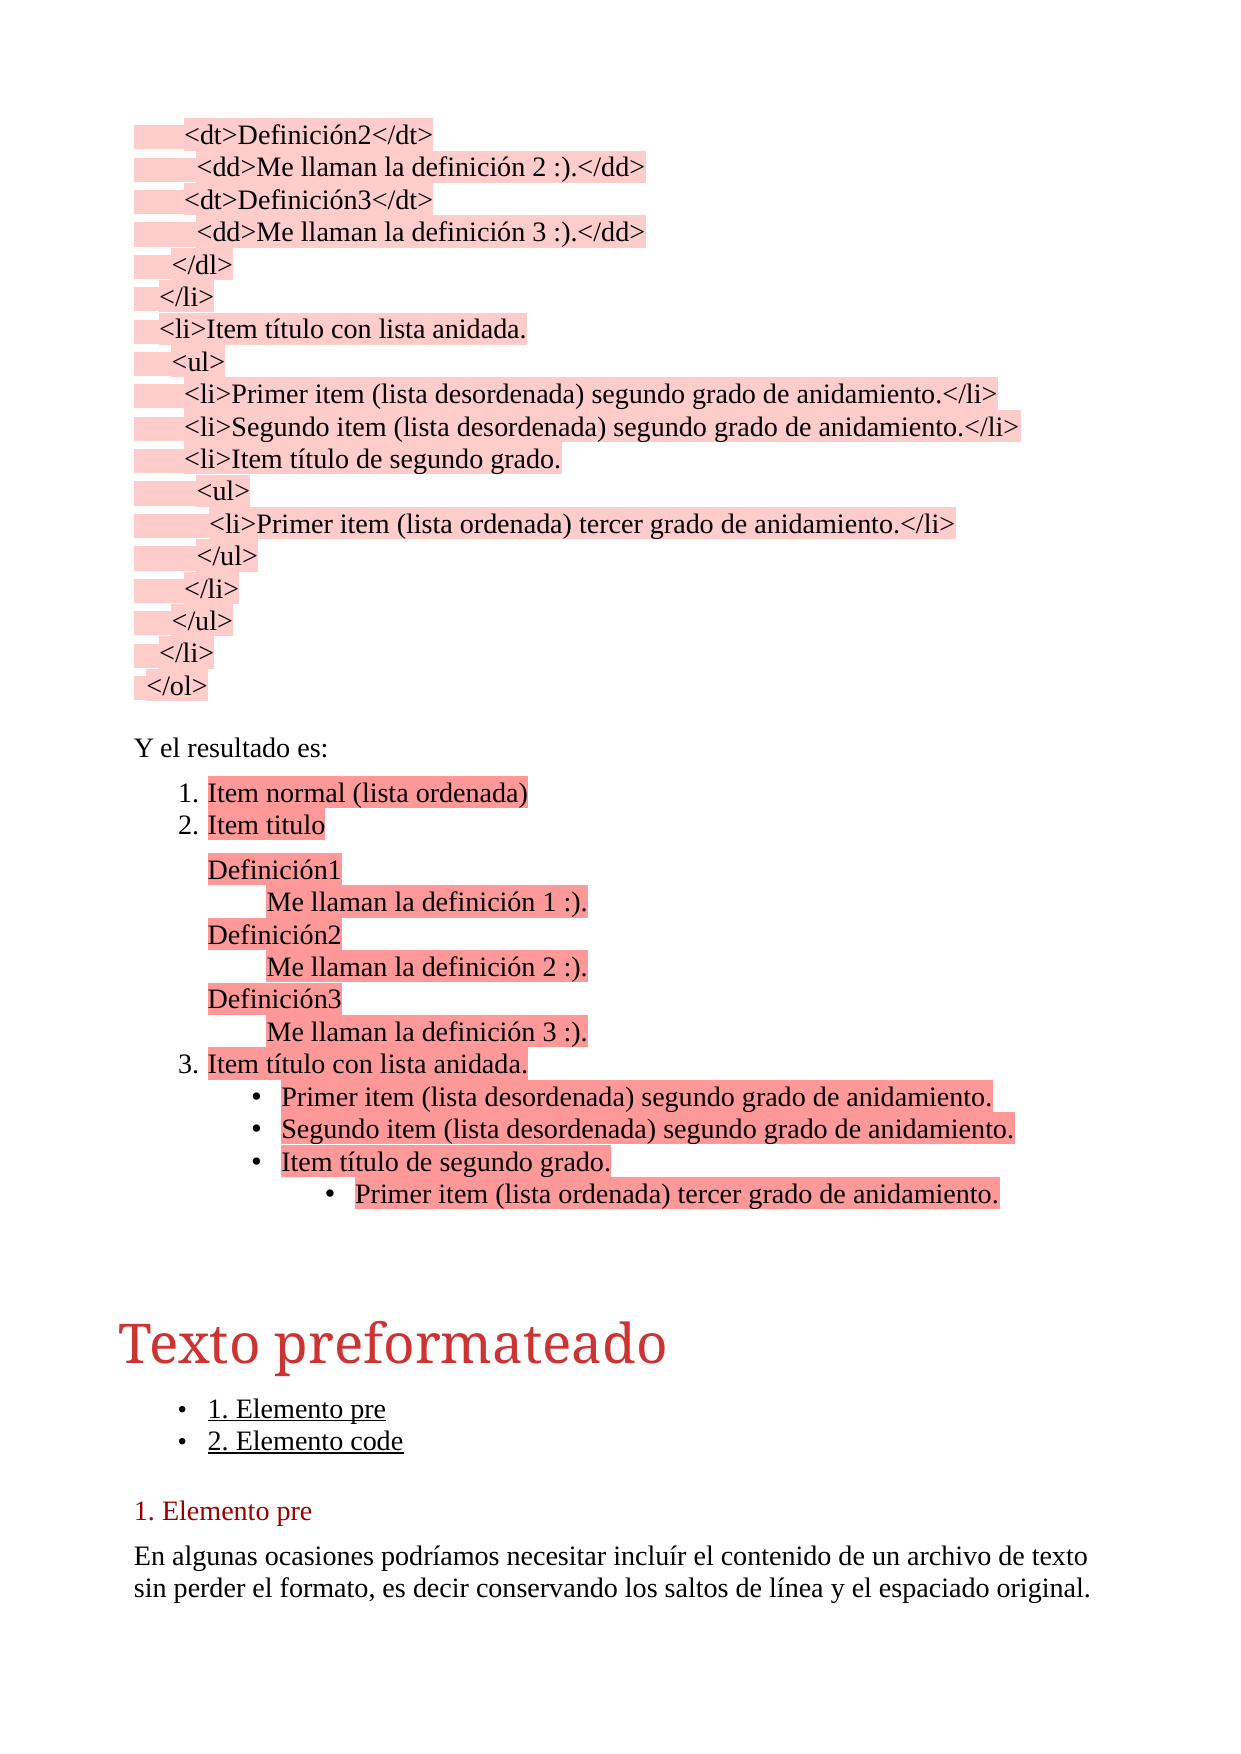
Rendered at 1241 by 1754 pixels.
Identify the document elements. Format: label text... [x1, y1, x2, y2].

list Primer item (lista ordenada) tercer grado de anidamiento. [325, 1177, 1106, 1210]
text Y el resultado es: [134, 731, 1106, 763]
list 1. Elemento pre [178, 1392, 1106, 1424]
text <li>Item título de segundo grado. [134, 442, 1106, 474]
list Primer item (lista desordenada) segundo grado de anidamiento. [252, 1080, 1106, 1112]
text </li> [134, 636, 1106, 669]
subtitle Texto preformateado [118, 1305, 1122, 1379]
list Item titulo [178, 808, 1106, 840]
text </ol> [134, 669, 1106, 701]
list Item título de segundo grado. [252, 1145, 1106, 1177]
text <li>Primer item (lista ordenada) tercer grado de anidamiento.</li> [134, 507, 1106, 539]
list Segundo item (lista desordenada) segundo grado de anidamiento. [252, 1112, 1106, 1145]
list Item normal (lista ordenada) [178, 776, 1106, 808]
text <dt>Definición2</dt> [134, 118, 1106, 151]
text <ul> [134, 345, 1106, 377]
text </dl> [134, 248, 1106, 280]
text <dd>Me llaman la definición 2 :).</dd> [134, 151, 1106, 183]
subtitle Definición2 [178, 918, 1106, 950]
list Item título con lista anidada. [178, 1047, 1106, 1080]
subtitle Definición1 [178, 853, 1106, 885]
text <li>Segundo item (lista desordenada) segundo grado de anidamiento.</li> [134, 410, 1106, 442]
list Me llaman la definición 1 :). [237, 885, 1106, 918]
text <li>Item título con lista anidada. [134, 312, 1106, 345]
text </ul> [134, 604, 1106, 636]
text </li> [134, 572, 1106, 604]
text En algunas ocasiones podríamos necesitar incluír el contenido de un archivo de texto sin perder el formato, es decir conservando los saltos de línea y el espaciado original. [134, 1539, 1106, 1604]
list 2. Elemento code [178, 1424, 1106, 1456]
subtitle 1. Elemento pre [134, 1494, 1106, 1526]
text <dt>Definición3</dt> [134, 183, 1106, 215]
subtitle Definición3 [178, 982, 1106, 1015]
list Me llaman la definición 3 :). [237, 1015, 1106, 1047]
text <dd>Me llaman la definición 3 :).</dd> [134, 215, 1106, 248]
text <li>Primer item (lista desordenada) segundo grado de anidamiento.</li> [134, 377, 1106, 410]
text <ul> [134, 474, 1106, 507]
text </ul> [134, 539, 1106, 572]
text </li> [134, 280, 1106, 312]
list Me llaman la definición 2 :). [237, 950, 1106, 982]
